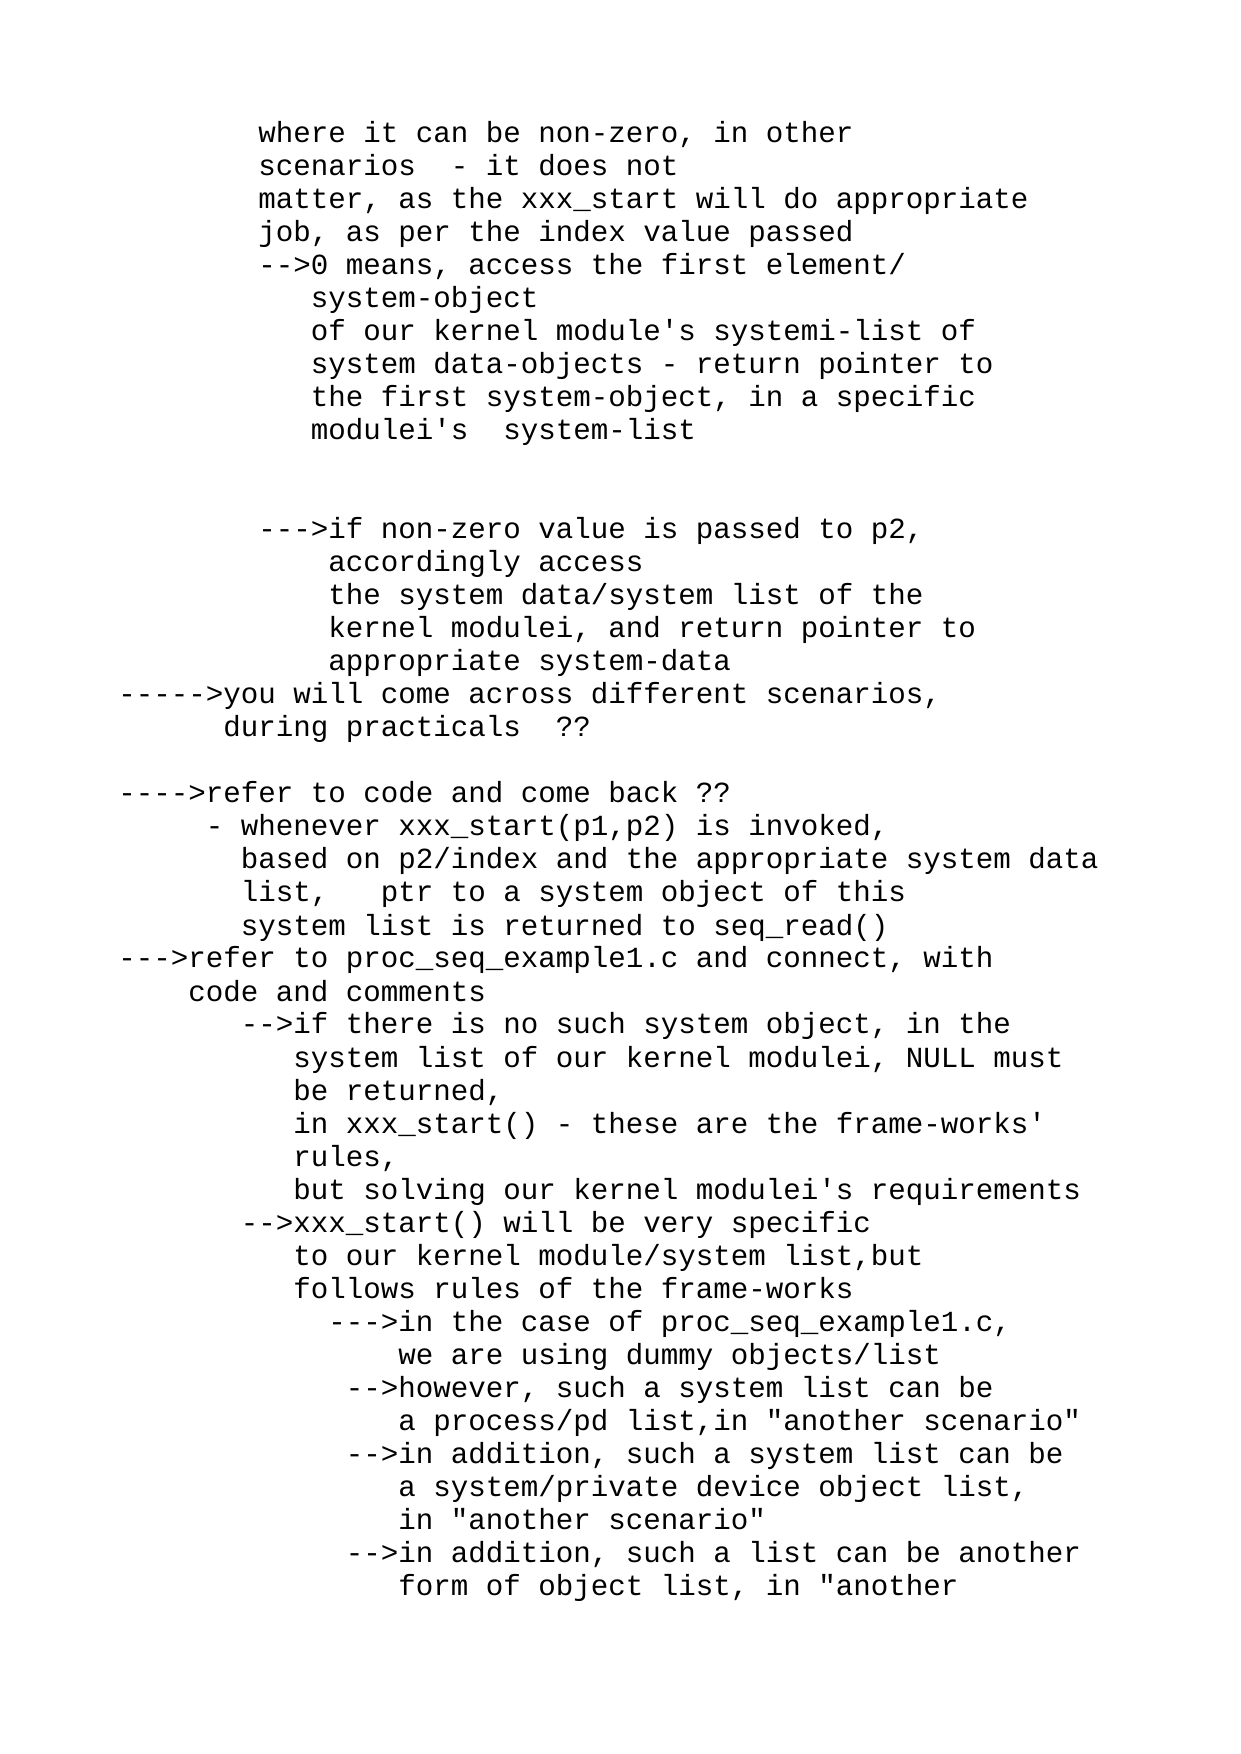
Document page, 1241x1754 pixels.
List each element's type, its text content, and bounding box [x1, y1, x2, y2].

text kernel modulei, and return pointer to [118, 613, 1122, 646]
text -->if there is no such system object, in the [118, 1010, 1122, 1043]
text -->however, such a system list can be [118, 1373, 1122, 1406]
text system data-objects - return pointer to [118, 349, 1122, 382]
text rules, [118, 1142, 1122, 1175]
text system-object [118, 283, 1122, 316]
text --->in the case of proc_seq_example1.c, [118, 1307, 1122, 1340]
text -->in addition, such a system list can be [118, 1439, 1122, 1472]
text scenarios - it does not [118, 151, 1122, 184]
text -->in addition, such a list can be another [118, 1538, 1122, 1571]
text -->xxx_start() will be very specific [118, 1208, 1122, 1241]
text during practicals ?? [118, 712, 1122, 746]
text appropriate system-data [118, 646, 1122, 679]
text in xxx_start() - these are the frame-works' [118, 1109, 1122, 1142]
text where it can be non-zero, in other [118, 118, 1122, 151]
text --->if non-zero value is passed to p2, [118, 514, 1122, 547]
text a process/pd list,in "another scenario" [118, 1406, 1122, 1439]
text form of object list, in "another [118, 1571, 1122, 1604]
text --->refer to proc_seq_example1.c and connect, with [118, 944, 1122, 977]
text system list is returned to seq_read() [118, 911, 1122, 944]
text system list of our kernel modulei, NULL must [118, 1043, 1122, 1076]
text based on p2/index and the appropriate system data [118, 844, 1122, 878]
text -->0 means, access the first element/ [118, 250, 1122, 283]
text ----->you will come across different scenarios, [118, 679, 1122, 712]
text of our kernel module's systemi-list of [118, 316, 1122, 349]
text the first system-object, in a specific [118, 382, 1122, 415]
text code and comments [118, 977, 1122, 1010]
text we are using dummy objects/list [118, 1340, 1122, 1373]
text ---->refer to code and come back ?? [118, 778, 1122, 812]
text job, as per the index value passed [118, 217, 1122, 250]
text modulei's system-list [118, 415, 1122, 448]
text to our kernel module/system list,but [118, 1241, 1122, 1274]
text accordingly access [118, 547, 1122, 580]
text but solving our kernel modulei's requirements [118, 1175, 1122, 1208]
text a system/private device object list, [118, 1472, 1122, 1505]
text list, ptr to a system object of this [118, 878, 1122, 911]
text matter, as the xxx_start will do appropriate [118, 184, 1122, 217]
text be returned, [118, 1076, 1122, 1109]
text - whenever xxx_start(p1,p2) is invoked, [118, 812, 1122, 844]
text in "another scenario" [118, 1505, 1122, 1538]
text the system data/system list of the [118, 580, 1122, 613]
text follows rules of the frame-works [118, 1274, 1122, 1307]
